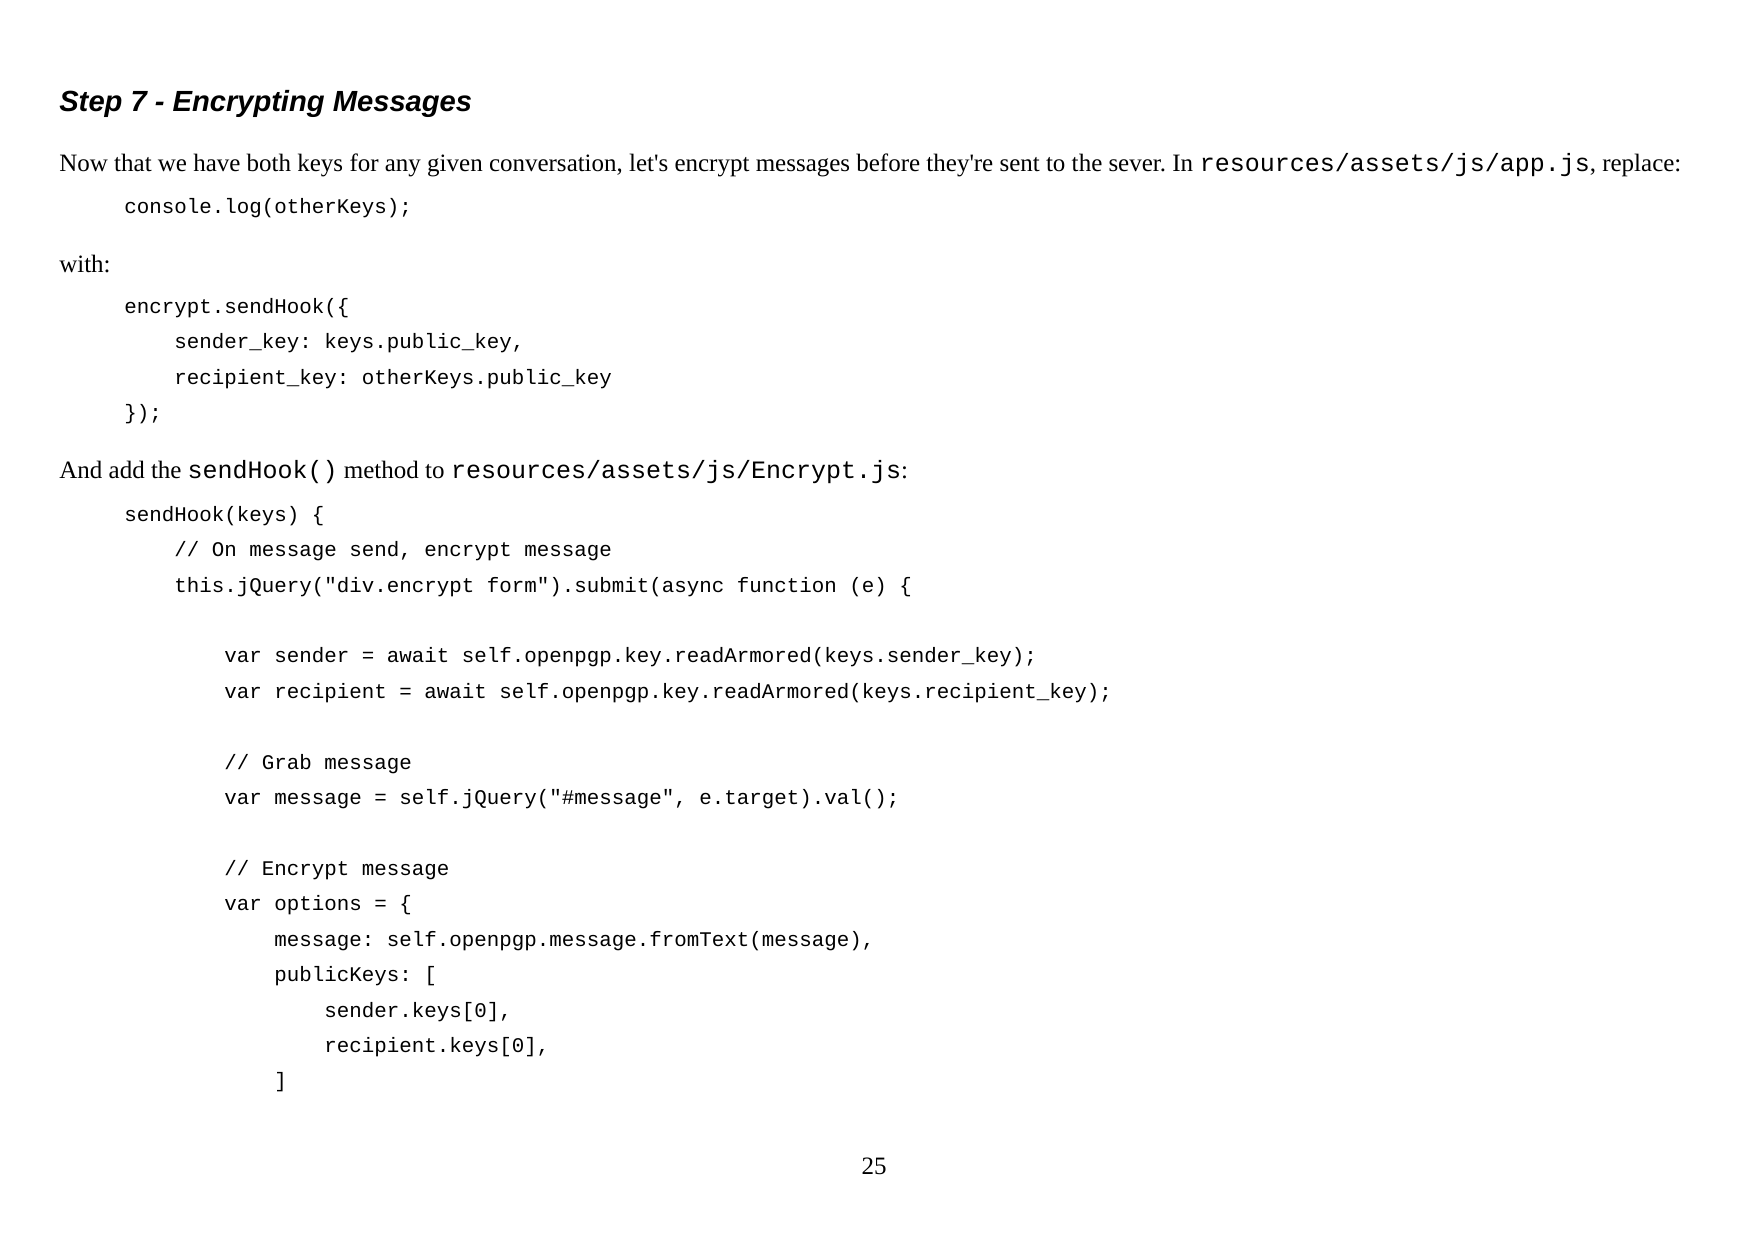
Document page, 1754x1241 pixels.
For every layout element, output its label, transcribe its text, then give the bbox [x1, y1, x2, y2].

text console.log(otherKeys); [124, 196, 1695, 220]
text Now that we have both keys for any given conversation, let's encrypt messages before they're sent to the sever. In resources/assets/js/app.js, replace: [59, 148, 1695, 179]
text ] [124, 1071, 1695, 1094]
text var options = { [124, 893, 1695, 917]
text // Grab message [124, 752, 1695, 775]
text var message = self.jQuery("#message", e.target).val(); [124, 787, 1695, 811]
text }); [124, 402, 1695, 426]
text // Encrypt message [124, 858, 1695, 882]
subtitle Step 7 - Encrypting Messages [59, 84, 1695, 118]
text sendHook(keys) { [124, 504, 1695, 527]
text recipient.keys[0], [124, 1035, 1695, 1059]
text sender.keys[0], [124, 1000, 1695, 1023]
text var recipient = await self.openpgp.key.readArmored(keys.recipient_key); [124, 681, 1695, 704]
text recipient_key: otherKeys.public_key [124, 367, 1695, 390]
text And add the sendHook() method to resources/assets/js/Encrypt.js: [59, 455, 1695, 486]
text // On message send, encrypt message [124, 539, 1695, 563]
text var sender = await self.openpgp.key.readArmored(keys.sender_key); [124, 646, 1695, 669]
text publicKeys: [ [124, 964, 1695, 988]
text with: [59, 249, 1695, 278]
text encrypt.sendHook({ [124, 296, 1695, 319]
text sender_key: keys.public_key, [124, 331, 1695, 355]
text message: self.openpgp.message.fromText(message), [124, 929, 1695, 952]
text this.jQuery("div.encrypt form").submit(async function (e) { [124, 575, 1695, 598]
